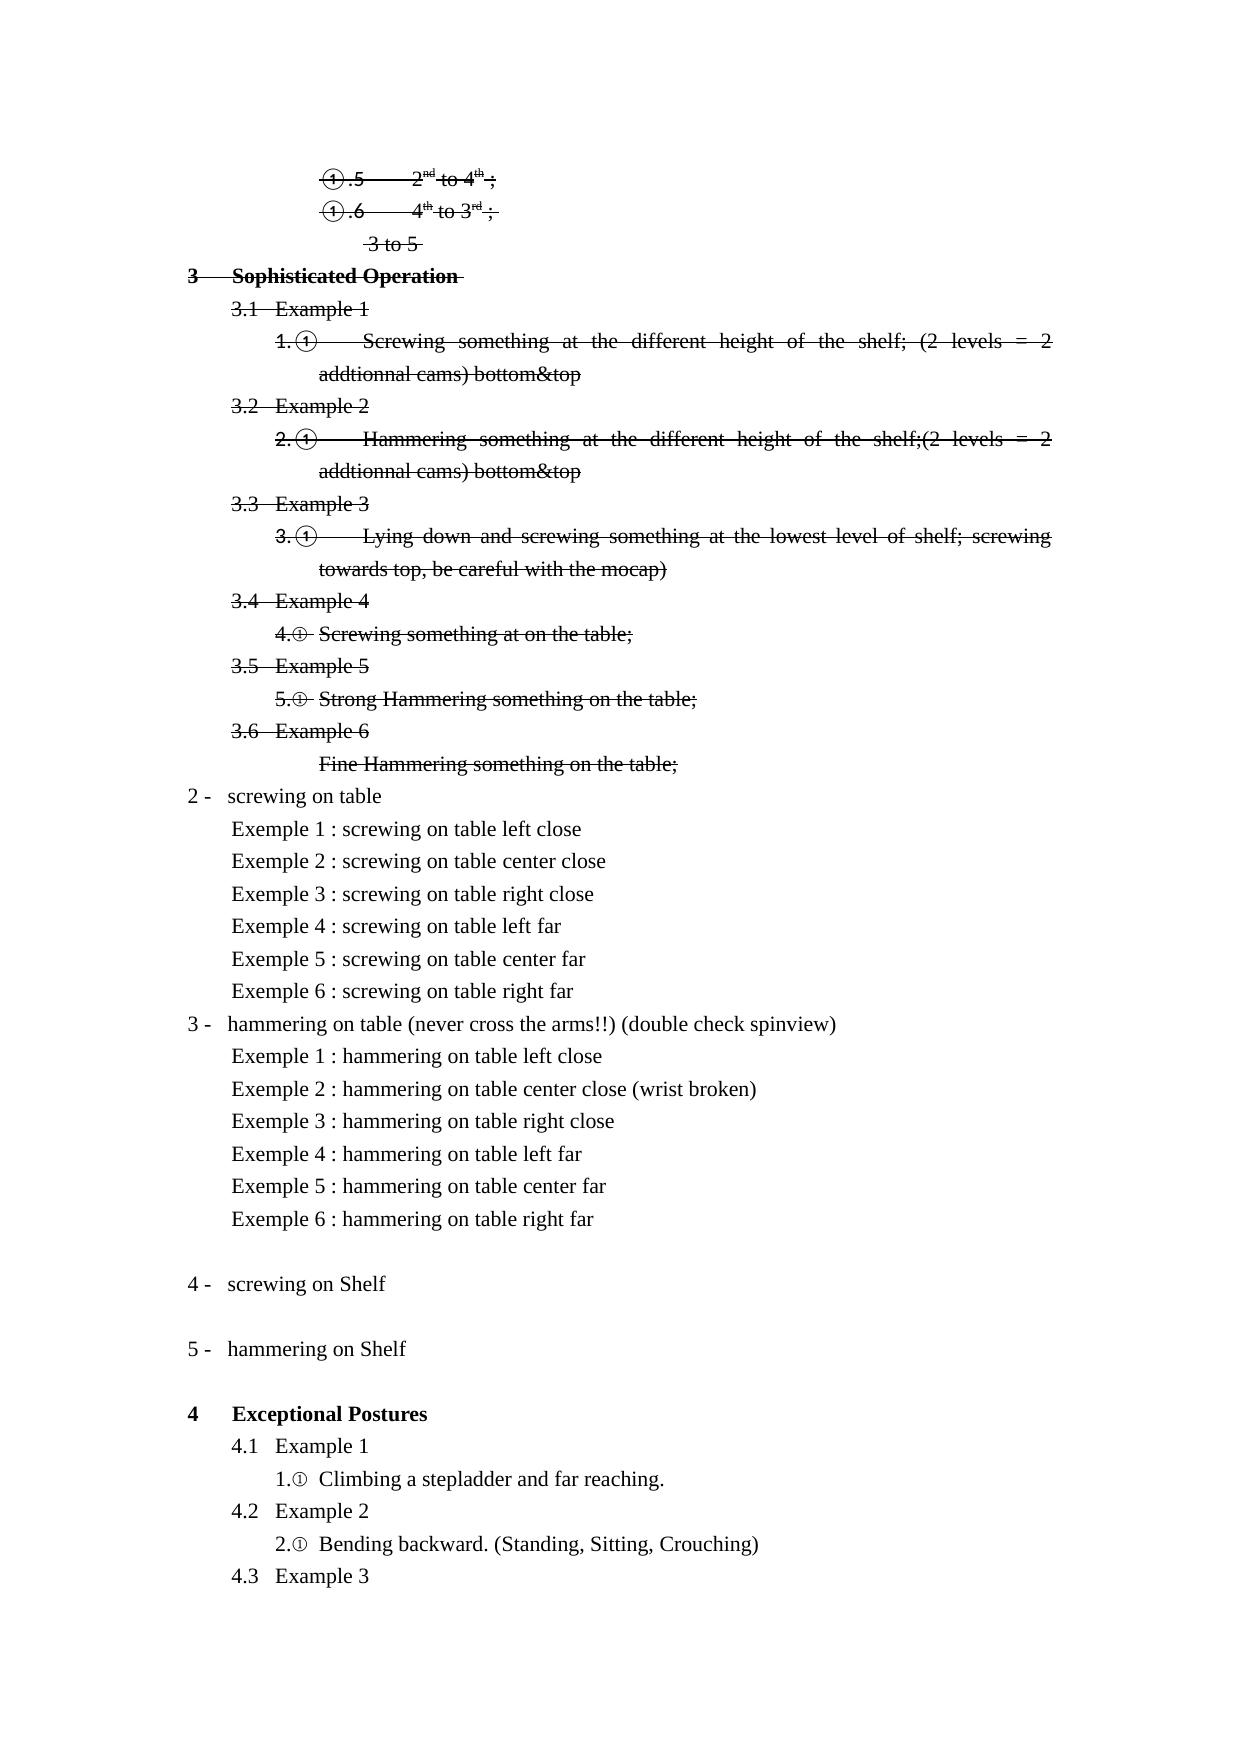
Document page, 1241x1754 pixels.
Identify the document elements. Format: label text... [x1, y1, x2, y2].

text Exemple 4 : hammering on table left far [231, 1137, 1053, 1169]
list Screwing something at the different height of the shelf; (2 levels = 2 addtionnal cams) bottom&top [275, 324, 1053, 342]
text Exemple 3 : screwing on table right close [231, 877, 1053, 909]
list Screwing something at the different height of the shelf; (2 levels = 2 addtionnal cams) bottom&top [275, 343, 1053, 389]
list Example 5 [231, 649, 1053, 682]
text Exemple 2 : hammering on table center close (wrist broken) [231, 1072, 1053, 1104]
list 3 to 5 [319, 227, 1053, 259]
text Exemple 6 : screwing on table right far [231, 974, 1053, 1007]
list 2nd to 4th ; [319, 162, 1053, 194]
text Exemple 4 : screwing on table left far [231, 909, 1053, 942]
text 4 - screwing on Shelf [187, 1267, 1053, 1299]
text Exemple 6 : hammering on table right far [231, 1202, 1053, 1234]
text Exemple 2 : screwing on table center close [231, 844, 1053, 877]
list Lying down and screwing something at the lowest level of shelf; screwing towards top, be careful with the mocap) [275, 519, 1053, 584]
list Example 6 [231, 714, 1053, 747]
list Climbing a stepladder and far reaching. [275, 1462, 1053, 1494]
list Screwing something at on the table; [275, 617, 1053, 649]
list Exceptional Postures [187, 1397, 1053, 1429]
text Exemple 5 : hammering on table center far [231, 1169, 1053, 1202]
text Exemple 5 : screwing on table center far [231, 942, 1053, 974]
list 4th to 3rd ; [319, 194, 1053, 227]
list Example 1 [231, 1429, 1053, 1462]
list Bending backward. (Standing, Sitting, Crouching) [275, 1527, 1053, 1559]
list Example 1 [231, 292, 1053, 324]
text Exemple 1 : hammering on table left close [231, 1039, 1053, 1072]
text 3 - hammering on table (never cross the arms!!) (double check spinview) [187, 1007, 1053, 1039]
list Strong Hammering something on the table; [275, 682, 1053, 714]
text 5 - hammering on Shelf [187, 1332, 1053, 1364]
list Example 2 [231, 1494, 1053, 1527]
list Hammering something at the different height of the shelf;(2 levels = 2 addtionnal cams) bottom&top [275, 422, 1053, 487]
list Sophisticated Operation [187, 259, 1053, 292]
text Exemple 1 : screwing on table left close [231, 812, 1053, 844]
text 2 - screwing on table [187, 779, 1053, 812]
list Example 3 [231, 1559, 1053, 1592]
text Exemple 3 : hammering on table right close [231, 1104, 1053, 1137]
list Example 4 [231, 584, 1053, 617]
list Example 2 [231, 389, 1053, 422]
list Example 3 [231, 487, 1053, 519]
list Fine Hammering something on the table; [275, 747, 1053, 779]
